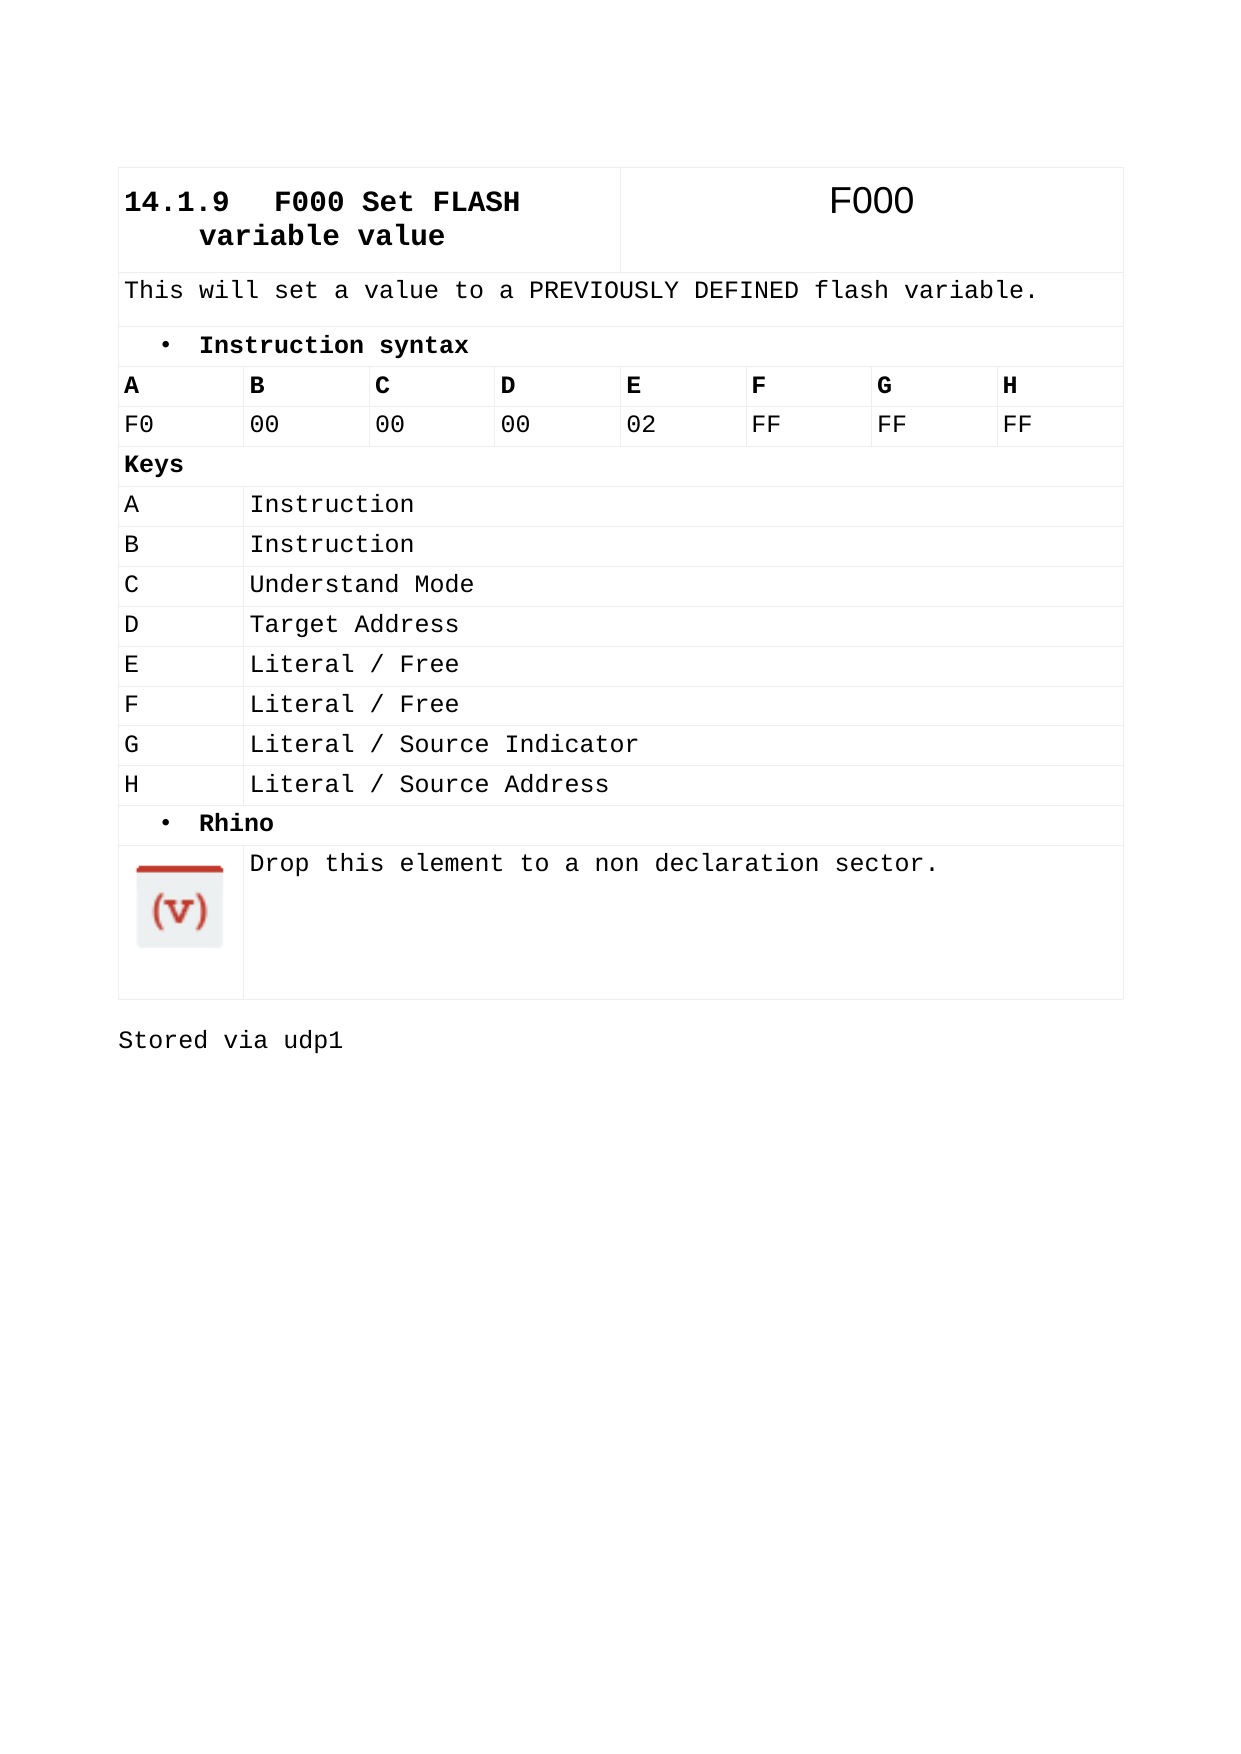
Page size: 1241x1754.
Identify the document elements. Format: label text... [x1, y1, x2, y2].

table_cell H [998, 367, 1123, 406]
table_cell 02 [621, 407, 746, 446]
table_cell Instruction [244, 487, 1123, 526]
table_header F000 Set FLASH variable value [119, 168, 620, 272]
table_cell F [119, 687, 243, 725]
table_cell This will set a value to a PREVIOUSLY DEFINED flash variable. [119, 273, 1123, 326]
table_cell Keys [119, 447, 1123, 486]
table_cell D [119, 607, 243, 646]
table_cell FF [998, 407, 1123, 446]
table_cell H [119, 766, 243, 805]
table_cell F0 [119, 407, 243, 446]
table_cell A [119, 367, 243, 406]
table_cell Literal / Source Address [244, 766, 1123, 805]
table_cell 00 [244, 407, 369, 446]
table_cell D [495, 367, 620, 406]
table_cell 00 [370, 407, 494, 446]
table_cell 00 [495, 407, 620, 446]
table_cell B [244, 367, 369, 406]
table_cell FF [747, 407, 871, 446]
picture [123, 851, 238, 965]
table_header F000 [621, 168, 1123, 272]
table_cell Drop this element to a non declaration sector. [244, 846, 1123, 999]
table_cell F [747, 367, 871, 406]
text Stored via udp1 [118, 1027, 1122, 1056]
table_cell C [119, 567, 243, 606]
table_cell Instruction syntax [119, 327, 1123, 366]
table_cell Literal / Free [244, 647, 1123, 686]
table_cell G [872, 367, 997, 406]
table_cell E [119, 647, 243, 686]
table_cell Literal / Source Indicator [244, 726, 1123, 765]
table_cell Rhino [119, 806, 1123, 845]
table_cell Target Address [244, 607, 1123, 646]
table_cell E [621, 367, 746, 406]
table_cell B [119, 527, 243, 566]
table_cell A [119, 487, 243, 526]
table_cell Instruction [244, 527, 1123, 566]
table_cell Literal / Free [244, 687, 1123, 725]
table_cell Understand Mode [244, 567, 1123, 606]
table_cell FF [872, 407, 997, 446]
table_cell G [119, 726, 243, 765]
table_cell [119, 846, 243, 999]
table_cell C [370, 367, 494, 406]
